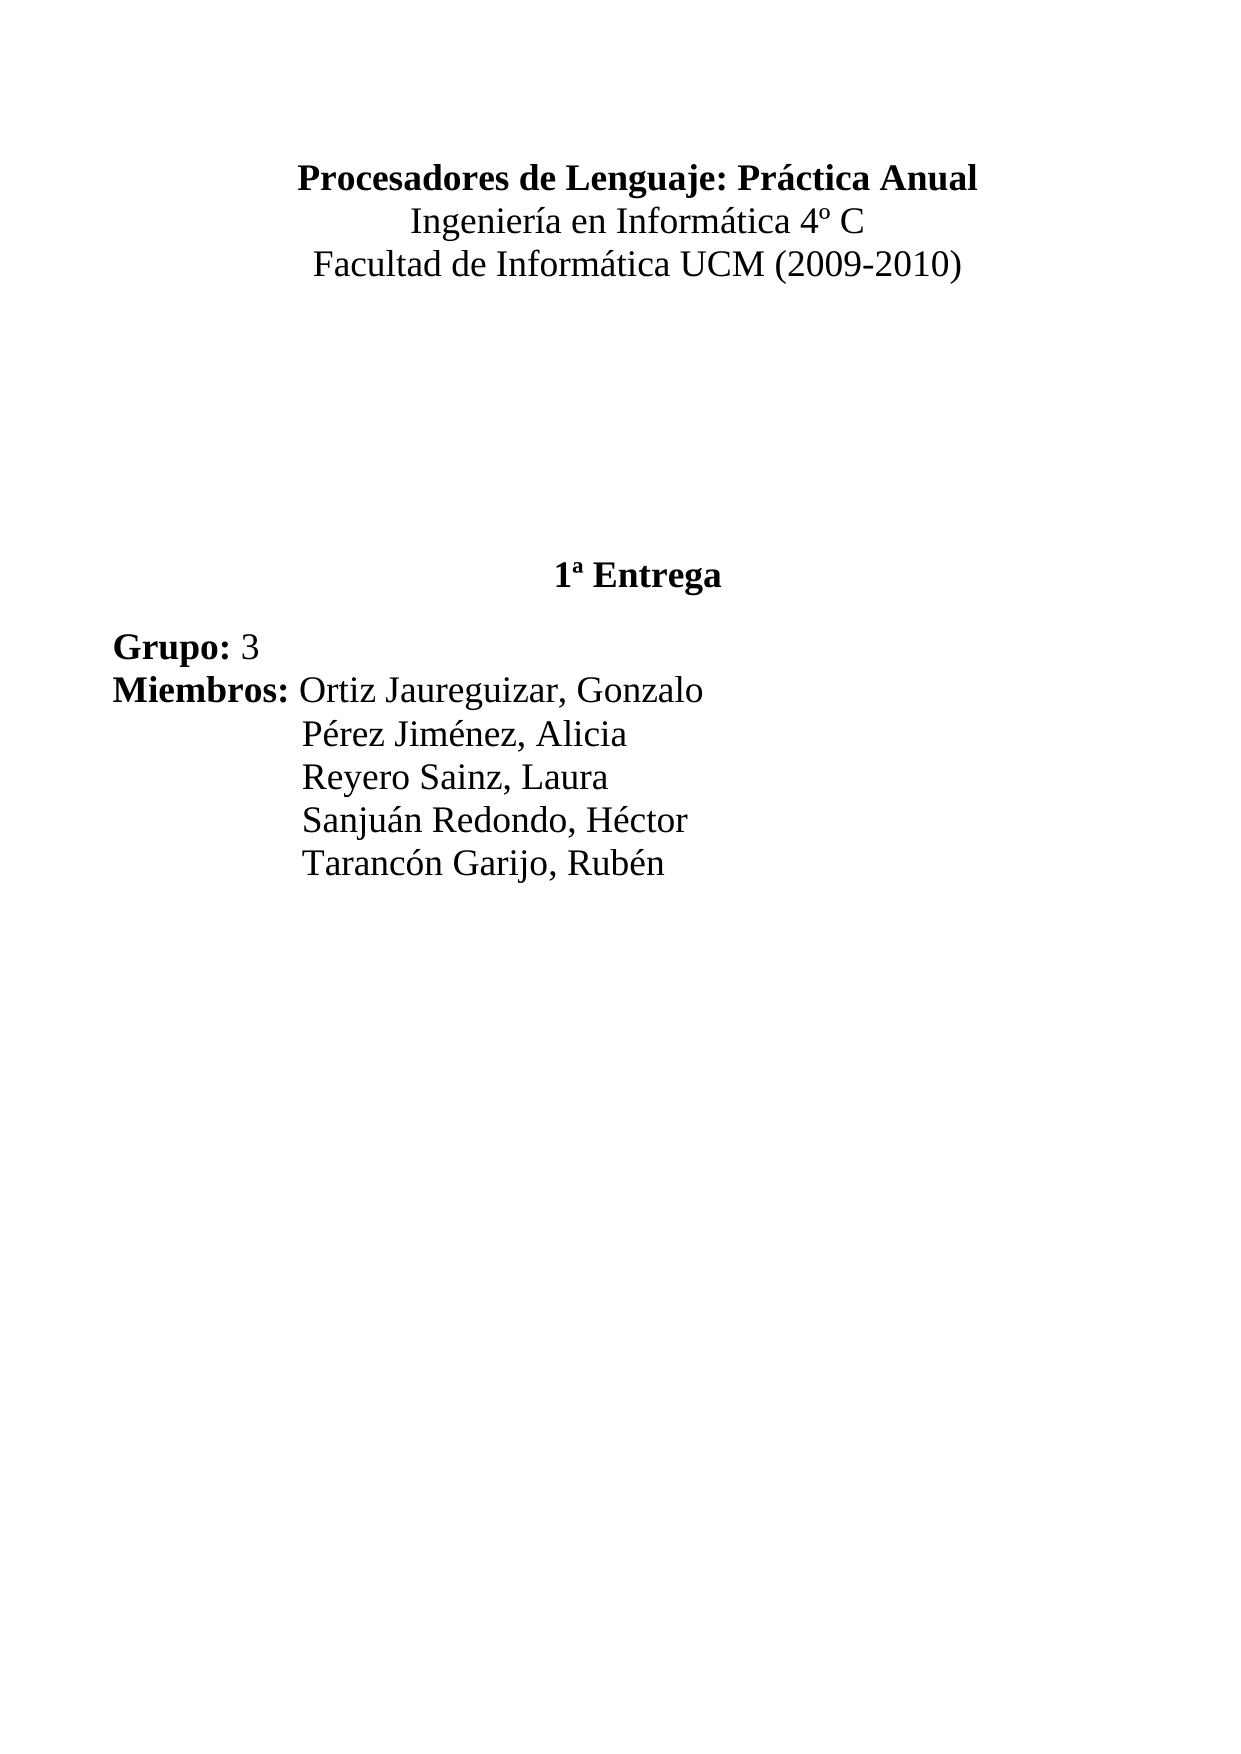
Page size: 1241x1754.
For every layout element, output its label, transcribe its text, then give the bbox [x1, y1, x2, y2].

text Miembros: Ortiz Jaureguizar, Gonzalo [112, 668, 1162, 711]
text Grupo: 3 [112, 625, 1162, 668]
text Facultad de Informática UCM (2009-2010) [112, 241, 1162, 284]
text 1ª Entrega [112, 553, 1162, 596]
text Reyero Sainz, Laura [112, 754, 1162, 797]
text Pérez Jiménez, Alicia [112, 711, 1162, 754]
text Tarancón Garijo, Rubén [112, 840, 1162, 883]
text Sanjuán Redondo, Héctor [112, 797, 1162, 840]
text Procesadores de Lenguaje: Práctica Anual Ingeniería en Informática 4º C [112, 155, 1162, 241]
